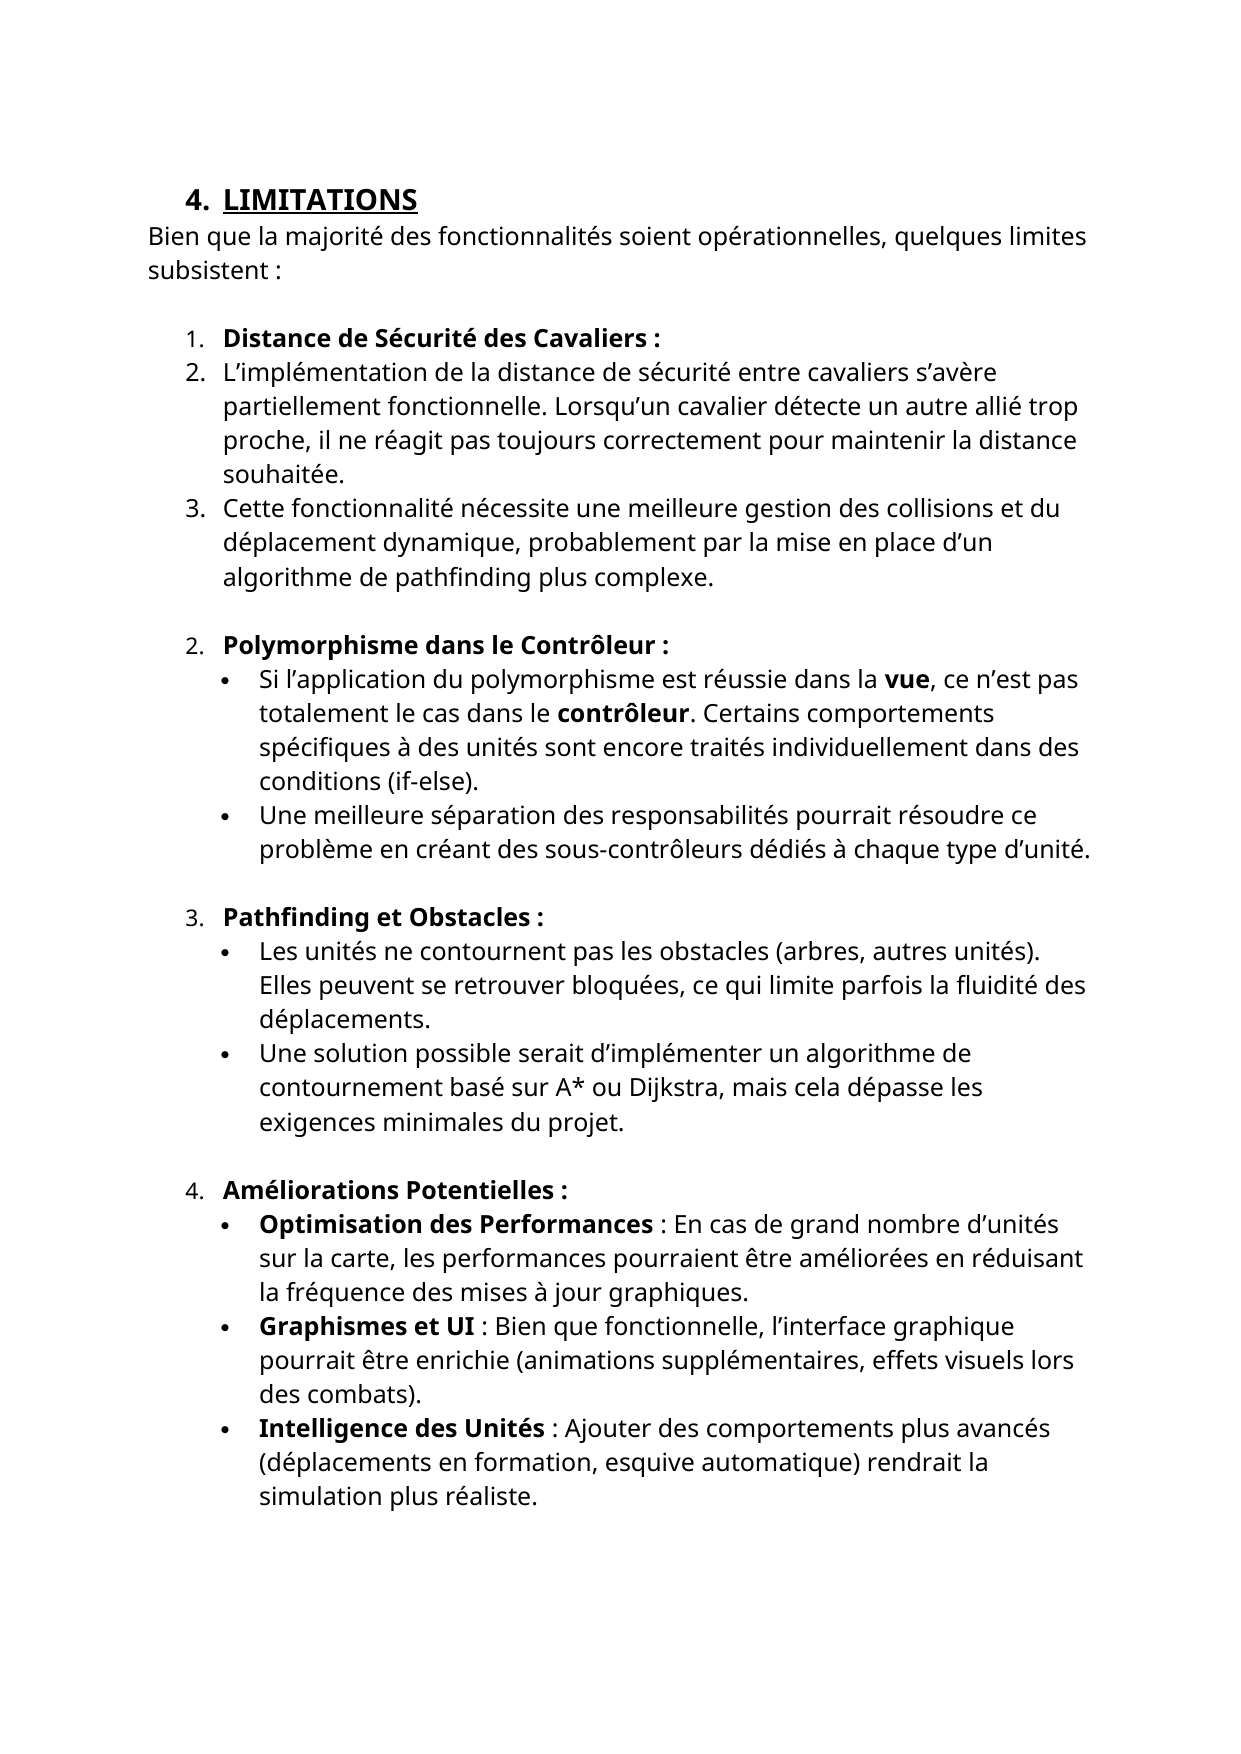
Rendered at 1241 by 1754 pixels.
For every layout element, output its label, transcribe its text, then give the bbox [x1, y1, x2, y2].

list Cette fonctionnalité nécessite une meilleure gestion des collisions et du déplacement dynamique, probablement par la mise en place d’un algorithme de pathfinding plus complexe. [185, 491, 1093, 593]
list Si l’application du polymorphisme est réussie dans la vue, ce n’est pas totalement le cas dans le contrôleur. Certains comportements spécifiques à des unités sont encore traités individuellement dans des conditions (if-else). [221, 661, 1093, 798]
list Pathfinding et Obstacles : [185, 900, 1093, 934]
list L’implémentation de la distance de sécurité entre cavaliers s’avère partiellement fonctionnelle. Lorsqu’un cavalier détecte un autre allié trop proche, il ne réagit pas toujours correctement pour maintenir la distance souhaitée. [185, 355, 1093, 491]
list Graphismes et UI : Bien que fonctionnelle, l’interface graphique pourrait être enrichie (animations supplémentaires, effets visuels lors des combats). [221, 1308, 1093, 1411]
text Bien que la majorité des fonctionnalités soient opérationnelles, quelques limites subsistent : [148, 218, 1093, 287]
list Intelligence des Unités : Ajouter des comportements plus avancés (déplacements en formation, esquive automatique) rendrait la simulation plus réaliste. [221, 1411, 1093, 1513]
list Optimisation des Performances : En cas de grand nombre d’unités sur la carte, les performances pourraient être améliorées en réduisant la fréquence des mises à jour graphiques. [221, 1206, 1093, 1308]
list Une meilleure séparation des responsabilités pourrait résoudre ce problème en créant des sous-contrôleurs dédiés à chaque type d’unité. [221, 798, 1093, 866]
list Les unités ne contournent pas les obstacles (arbres, autres unités). Elles peuvent se retrouver bloquées, ce qui limite parfois la fluidité des déplacements. [221, 934, 1093, 1036]
list LIMITATIONS [185, 179, 1093, 218]
list Distance de Sécurité des Cavaliers : [185, 321, 1093, 355]
list Améliorations Potentielles : [185, 1172, 1093, 1206]
list Polymorphisme dans le Contrôleur : [185, 627, 1093, 661]
list Une solution possible serait d’implémenter un algorithme de contournement basé sur A* ou Dijkstra, mais cela dépasse les exigences minimales du projet. [221, 1036, 1093, 1138]
